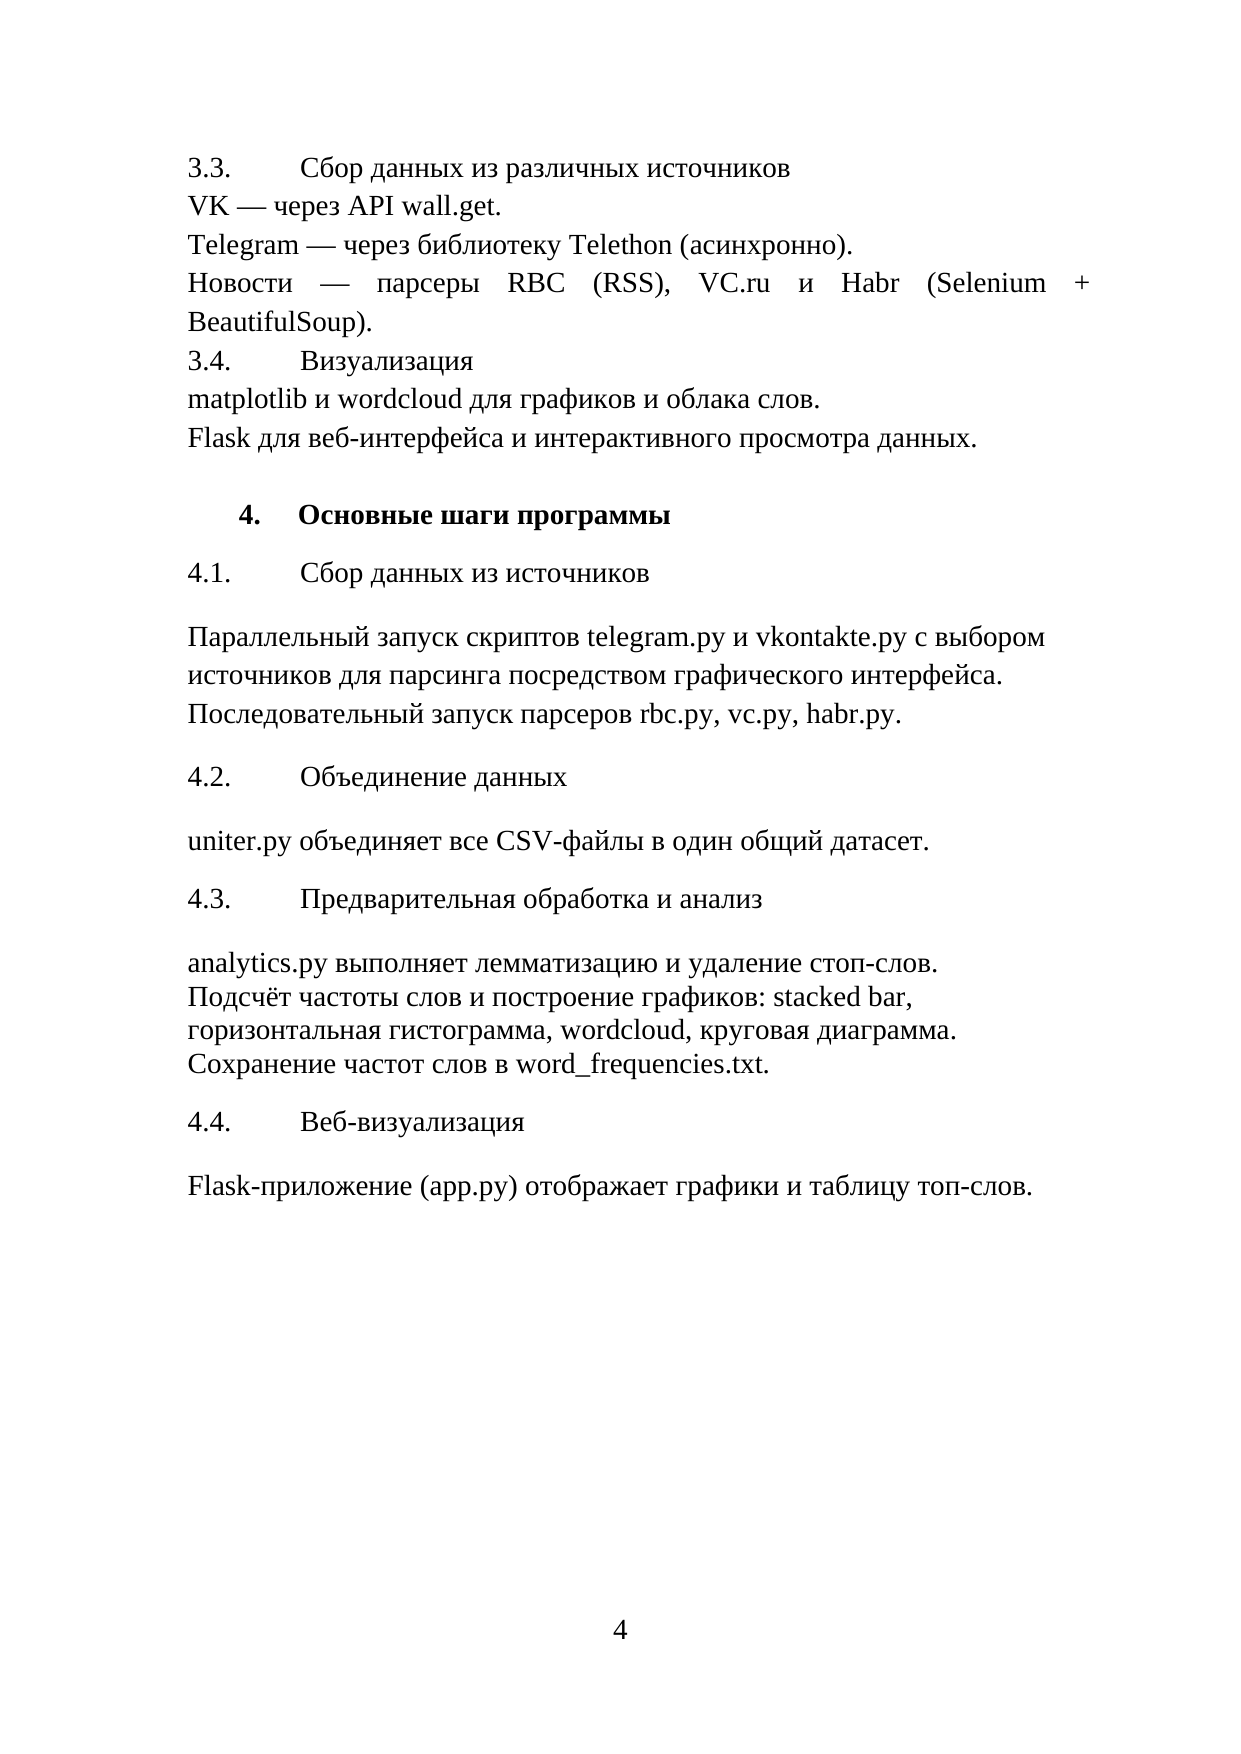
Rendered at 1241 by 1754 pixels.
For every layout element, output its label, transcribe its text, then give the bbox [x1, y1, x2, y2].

text matplotlib и wordcloud для графиков и облака слов. [187, 381, 1090, 415]
list Веб-визуализация [187, 1104, 1090, 1138]
text Новости — парсеры RBC (RSS), VC.ru и Habr (Selenium + BeautifulSoup). [187, 266, 1090, 338]
list Сбор данных из источников [187, 555, 1090, 589]
list Объединение данных [187, 759, 1090, 793]
list Предварительная обработка и анализ [187, 882, 1090, 915]
list Визуализация [187, 343, 1090, 376]
text Подсчёт частоты слов и построение графиков: stacked bar, горизонтальная гистограмма, wordcloud, круговая диаграмма. [187, 979, 1090, 1046]
text Последовательный запуск парсеров rbc.py, vc.py, habr.py. [187, 696, 1090, 729]
text VK — через API wall.get. [187, 188, 1090, 222]
text Flask-приложение (app.py) отображает графики и таблицу топ-слов. [150, 1168, 1090, 1201]
text Параллельный запуск скриптов telegram.py и vkontakte.py с выбором источников для парсинга посредством графического интерфейса. [187, 619, 1090, 691]
text Telegram — через библиотеку Telethon (асинхронно). [187, 227, 1090, 261]
list Сбор данных из различных источников [187, 150, 1090, 183]
text uniter.py объединяет все CSV-файлы в один общий датасет. [150, 823, 1090, 857]
subtitle Основные шаги программы [239, 497, 1090, 530]
text Сохранение частот слов в word_frequencies.txt. [187, 1046, 1090, 1079]
text analytics.py выполняет лемматизацию и удаление стоп-слов. [187, 945, 1090, 979]
text Flask для веб-интерфейса и интерактивного просмотра данных. [187, 420, 1090, 453]
